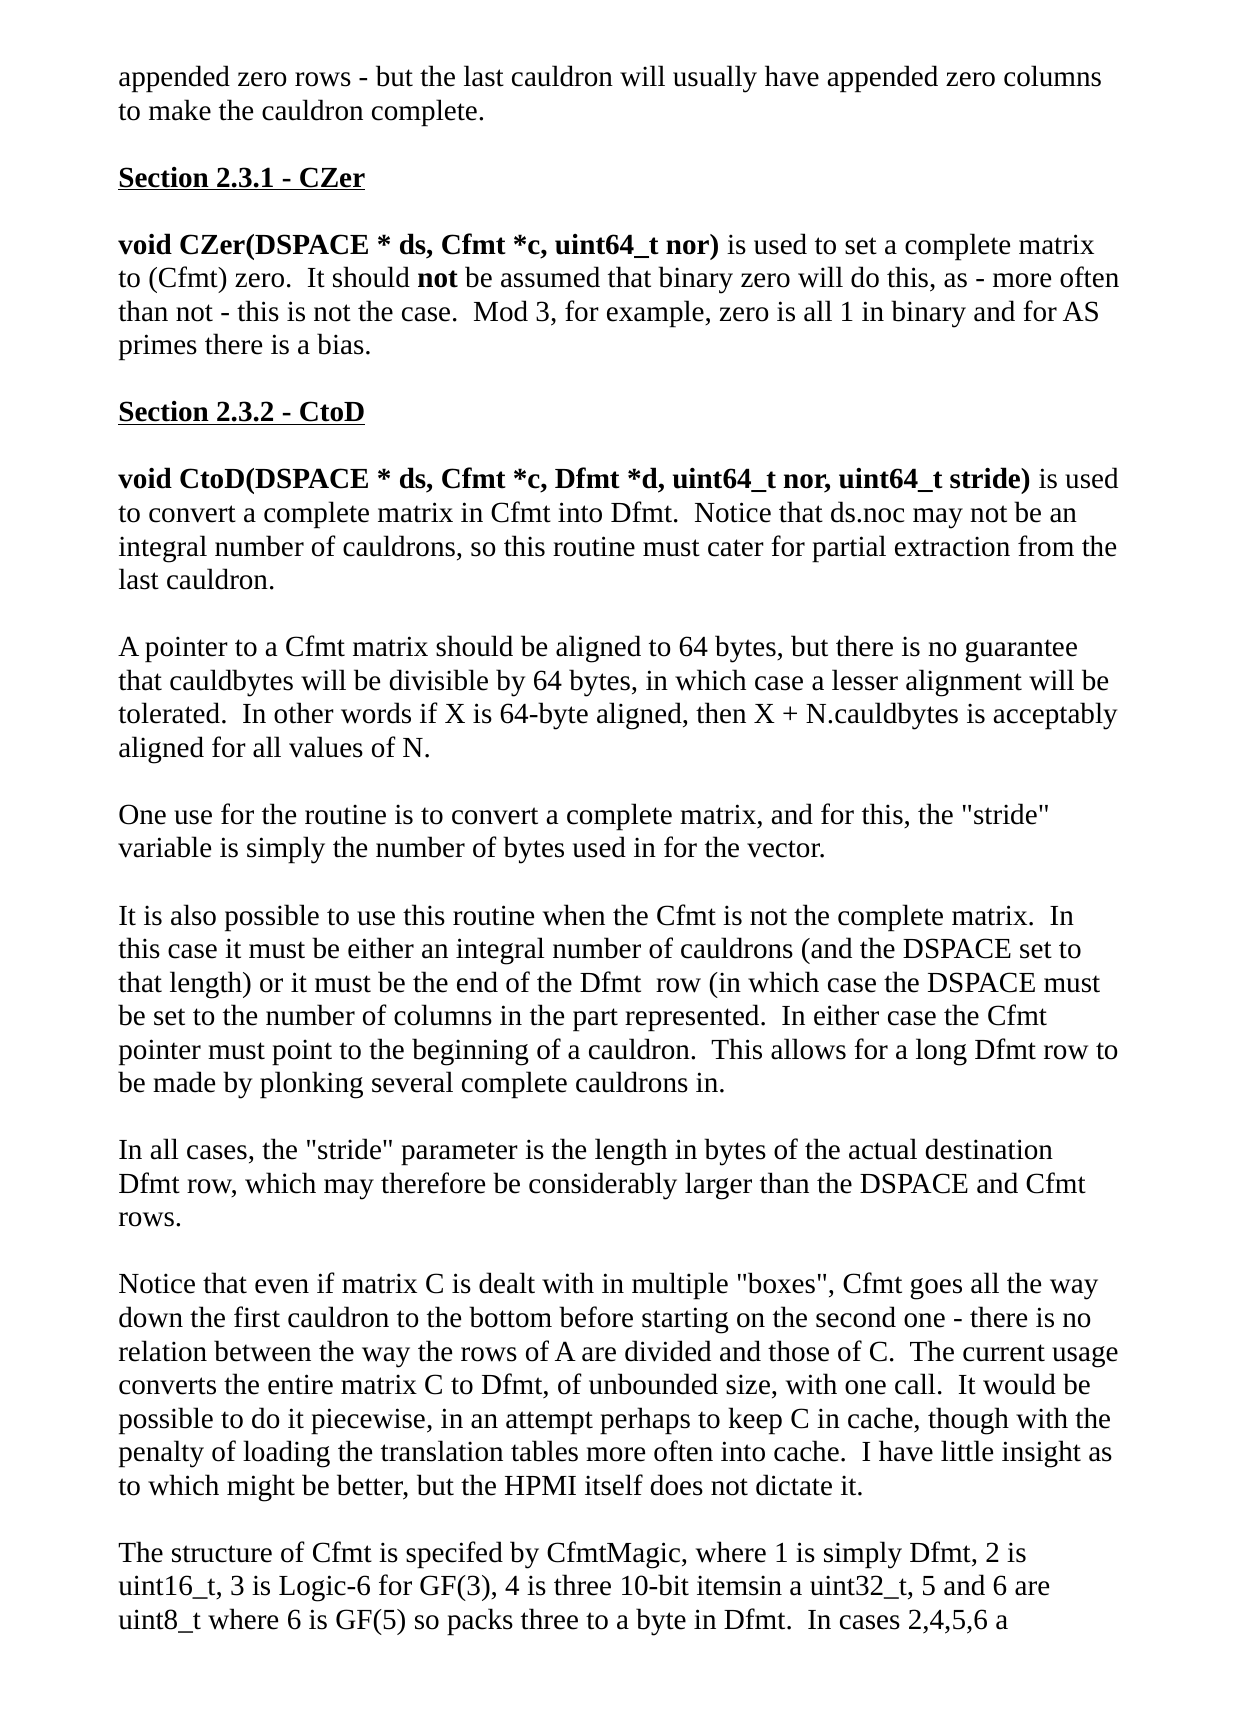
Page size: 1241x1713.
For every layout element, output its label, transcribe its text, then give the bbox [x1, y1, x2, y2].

text appended zero rows - but the last cauldron will usually have appended zero columns to make the cauldron complete. [118, 59, 1122, 126]
text Section 2.3.1 - CZer [118, 160, 1122, 193]
text void CtoD(DSPACE * ds, Cfmt *c, Dfmt *d, uint64_t nor, uint64_t stride) is used to convert a complete matrix in Cfmt into Dfmt. Notice that ds.noc may not be an integral number of cauldrons, so this routine must cater for partial extraction from the last cauldron. [118, 462, 1122, 596]
text Section 2.3.2 - CtoD [118, 394, 1122, 428]
text In all cases, the "stride" parameter is the length in bytes of the actual destination Dfmt row, which may therefore be considerably larger than the DSPACE and Cfmt rows. [118, 1132, 1122, 1233]
text It is also possible to use this routine when the Cfmt is not the complete matrix. In this case it must be either an integral number of cauldrons (and the DSPACE set to that length) or it must be the end of the Dfmt row (in which case the DSPACE must be set to the number of columns in the part represented. In either case the Cfmt pointer must point to the beginning of a cauldron. This allows for a long Dfmt row to be made by plonking several complete cauldrons in. [118, 898, 1122, 1099]
text A pointer to a Cfmt matrix should be aligned to 64 bytes, but there is no guarantee that cauldbytes will be divisible by 64 bytes, in which case a lesser alignment will be tolerated. In other words if X is 64-byte aligned, then X + N.cauldbytes is acceptably aligned for all values of N. [118, 629, 1122, 763]
text The structure of Cfmt is specifed by CfmtMagic, where 1 is simply Dfmt, 2 is uint16_t, 3 is Logic-6 for GF(3), 4 is three 10-bit itemsin a uint32_t, 5 and 6 are uint8_t where 6 is GF(5) so packs three to a byte in Dfmt. In cases 2,4,5,6 a [118, 1535, 1122, 1636]
text void CZer(DSPACE * ds, Cfmt *c, uint64_t nor) is used to set a complete matrix to (Cfmt) zero. It should not be assumed that binary zero will do this, as - more often than not - this is not the case. Mod 3, for example, zero is all 1 in binary and for AS primes there is a bias. [118, 227, 1122, 361]
text Notice that even if matrix C is dealt with in multiple "boxes", Cfmt goes all the way down the first cauldron to the bottom before starting on the second one - there is no relation between the way the rows of A are divided and those of C. The current usage converts the entire matrix C to Dfmt, of unbounded size, with one call. It would be possible to do it piecewise, in an attempt perhaps to keep C in cache, though with the penalty of loading the translation tables more often into cache. I have little insight as to which might be better, but the HPMI itself does not dictate it. [118, 1267, 1122, 1501]
text One use for the routine is to convert a complete matrix, and for this, the "stride" variable is simply the number of bytes used in for the vector. [118, 797, 1122, 864]
